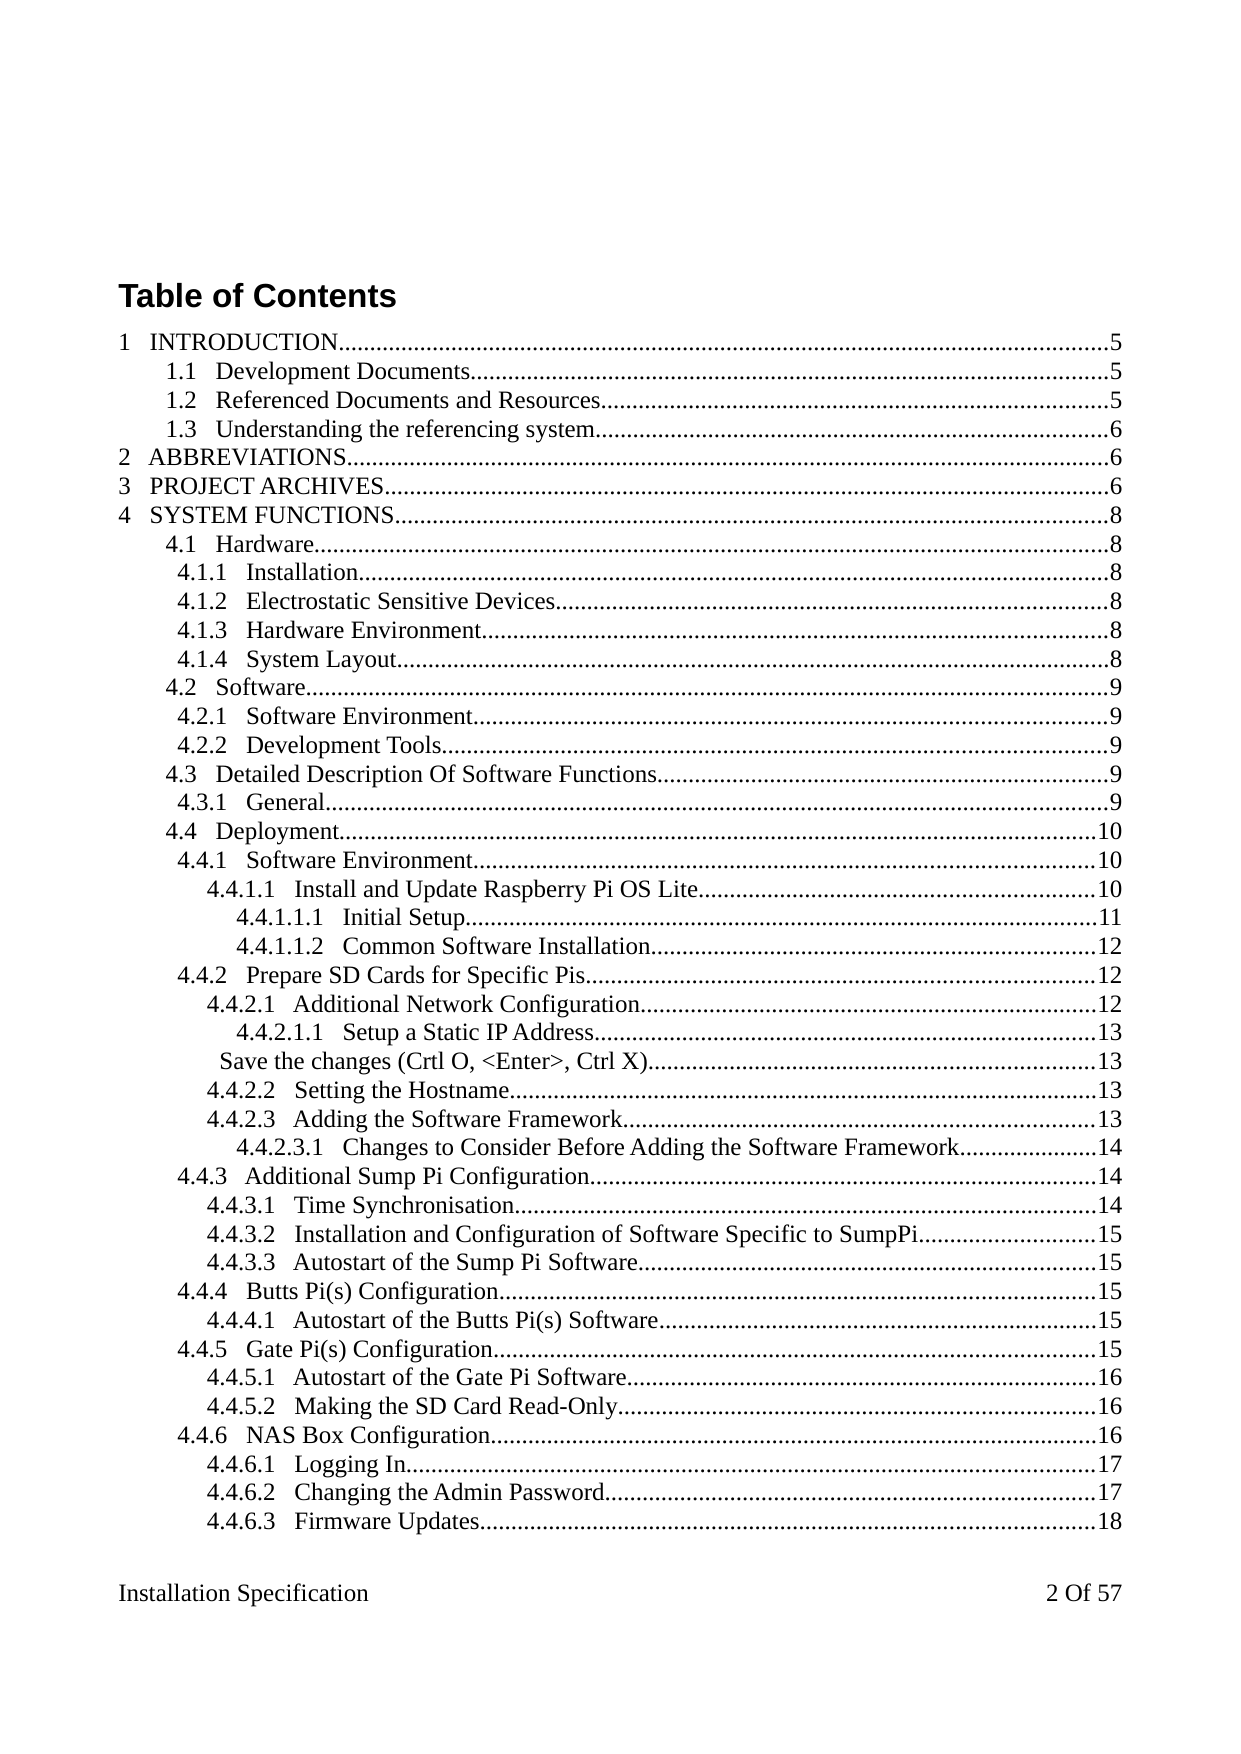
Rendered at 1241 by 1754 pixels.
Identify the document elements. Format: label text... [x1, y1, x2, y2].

text 1.1 Development Documents 5 [148, 356, 1122, 385]
text 4.4.2.1 Additional Network Configuration 12 [207, 989, 1122, 1017]
text 4.4 Deployment 10 [148, 816, 1122, 845]
text 1.2 Referenced Documents and Resources 5 [148, 385, 1122, 414]
subtitle Table of Contents [118, 277, 1122, 315]
text 4.4.1.1.2 Common Software Installation 12 [236, 931, 1122, 960]
text 1 INTRODUCTION 5 [118, 327, 1122, 356]
text 4.4.1.1.1 Initial Setup 11 [236, 902, 1122, 931]
text 4.4.6.3 Firmware Updates 18 [207, 1506, 1122, 1535]
text 4.2 Software 9 [148, 672, 1122, 701]
text 4.4.4 Butts Pi(s) Configuration 15 [177, 1276, 1122, 1305]
text 4.1.3 Hardware Environment 8 [177, 615, 1122, 644]
text 4.4.3 Additional Sump Pi Configuration 14 [177, 1161, 1122, 1190]
text 4.3.1 General 9 [177, 787, 1122, 816]
text 4.4.2 Prepare SD Cards for Specific Pis 12 [177, 960, 1122, 989]
text 4.4.6.1 Logging In 17 [207, 1449, 1122, 1477]
text 4.4.2.2 Setting the Hostname 13 [207, 1075, 1122, 1104]
text 4.4.2.3 Adding the Software Framework 13 [207, 1104, 1122, 1132]
text 2 ABBREVIATIONS 6 [118, 442, 1122, 471]
text 4.4.2.3.1 Changes to Consider Before Adding the Software Framework 14 [236, 1132, 1122, 1161]
text 4.1.1 Installation 8 [177, 557, 1122, 586]
text Save the changes (Crtl O, <Enter>, Ctrl X). 13 [207, 1046, 1122, 1075]
text 4.4.6 NAS Box Configuration 16 [177, 1420, 1122, 1449]
text 4.1 Hardware 8 [148, 529, 1122, 557]
text 4.3 Detailed Description Of Software Functions 9 [148, 759, 1122, 787]
text 4.1.4 System Layout 8 [177, 644, 1122, 672]
text 1.3 Understanding the referencing system 6 [148, 414, 1122, 442]
text 4.4.4.1 Autostart of the Butts Pi(s) Software 15 [207, 1305, 1122, 1334]
text 4.4.5.1 Autostart of the Gate Pi Software 16 [207, 1362, 1122, 1391]
text 4 SYSTEM FUNCTIONS 8 [118, 500, 1122, 529]
text 4.4.6.2 Changing the Admin Password 17 [207, 1477, 1122, 1506]
text 4.2.2 Development Tools 9 [177, 730, 1122, 759]
text 3 PROJECT ARCHIVES 6 [118, 471, 1122, 500]
text 4.1.2 Electrostatic Sensitive Devices 8 [177, 586, 1122, 615]
text 4.2.1 Software Environment 9 [177, 701, 1122, 730]
text 4.4.1 Software Environment 10 [177, 845, 1122, 874]
text 4.4.3.2 Installation and Configuration of Software Specific to SumpPi 15 [207, 1219, 1122, 1247]
text 4.4.3.3 Autostart of the Sump Pi Software 15 [207, 1247, 1122, 1276]
text 4.4.5.2 Making the SD Card Read-Only 16 [207, 1391, 1122, 1420]
text 4.4.5 Gate Pi(s) Configuration 15 [177, 1334, 1122, 1362]
text 4.4.2.1.1 Setup a Static IP Address 13 [236, 1017, 1122, 1046]
text 4.4.1.1 Install and Update Raspberry Pi OS Lite 10 [207, 874, 1122, 902]
text 4.4.3.1 Time Synchronisation 14 [207, 1190, 1122, 1219]
